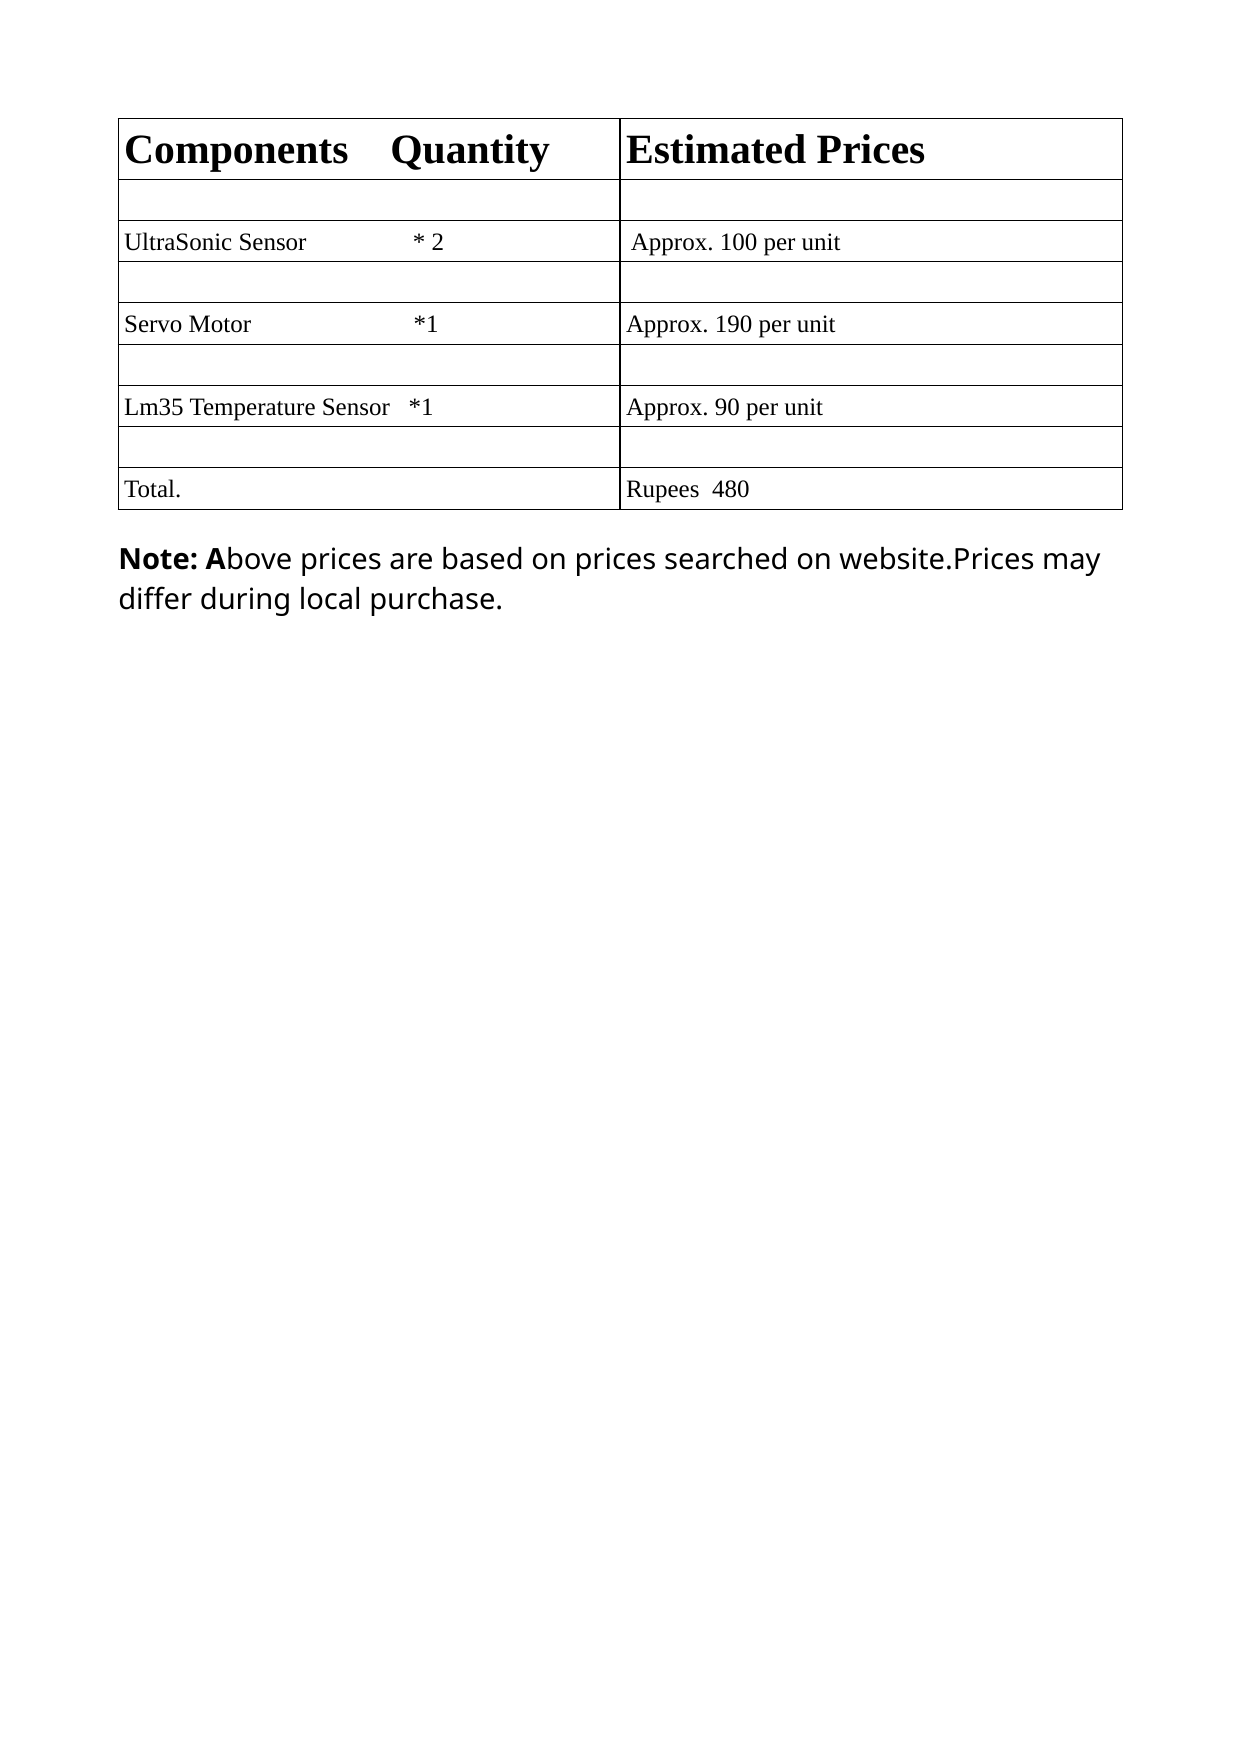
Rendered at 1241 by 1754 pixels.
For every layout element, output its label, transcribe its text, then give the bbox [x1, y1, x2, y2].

table_header Components Quantity [119, 119, 619, 178]
text Note: Above prices are based on prices searched on website.Prices may differ during local purchase. [118, 538, 1122, 618]
table_cell UltraSonic Sensor * 2 [119, 221, 619, 261]
table_cell [119, 345, 619, 385]
table_cell [621, 262, 1122, 302]
table_cell [621, 427, 1122, 467]
table_cell [119, 180, 619, 220]
table_cell Lm35 Temperature Sensor *1 [119, 386, 619, 426]
table_cell Approx. 190 per unit [621, 303, 1122, 343]
table_cell Approx. 90 per unit [621, 386, 1122, 426]
table_cell [621, 345, 1122, 385]
table_cell [119, 262, 619, 302]
table_cell Servo Motor *1 [119, 303, 619, 343]
table_header Estimated Prices [621, 119, 1122, 178]
table_cell [119, 427, 619, 467]
table_cell [621, 180, 1122, 220]
table_cell Rupees 480 [621, 468, 1122, 508]
table_cell Total. [119, 468, 619, 508]
table_cell Approx. 100 per unit [621, 221, 1122, 261]
